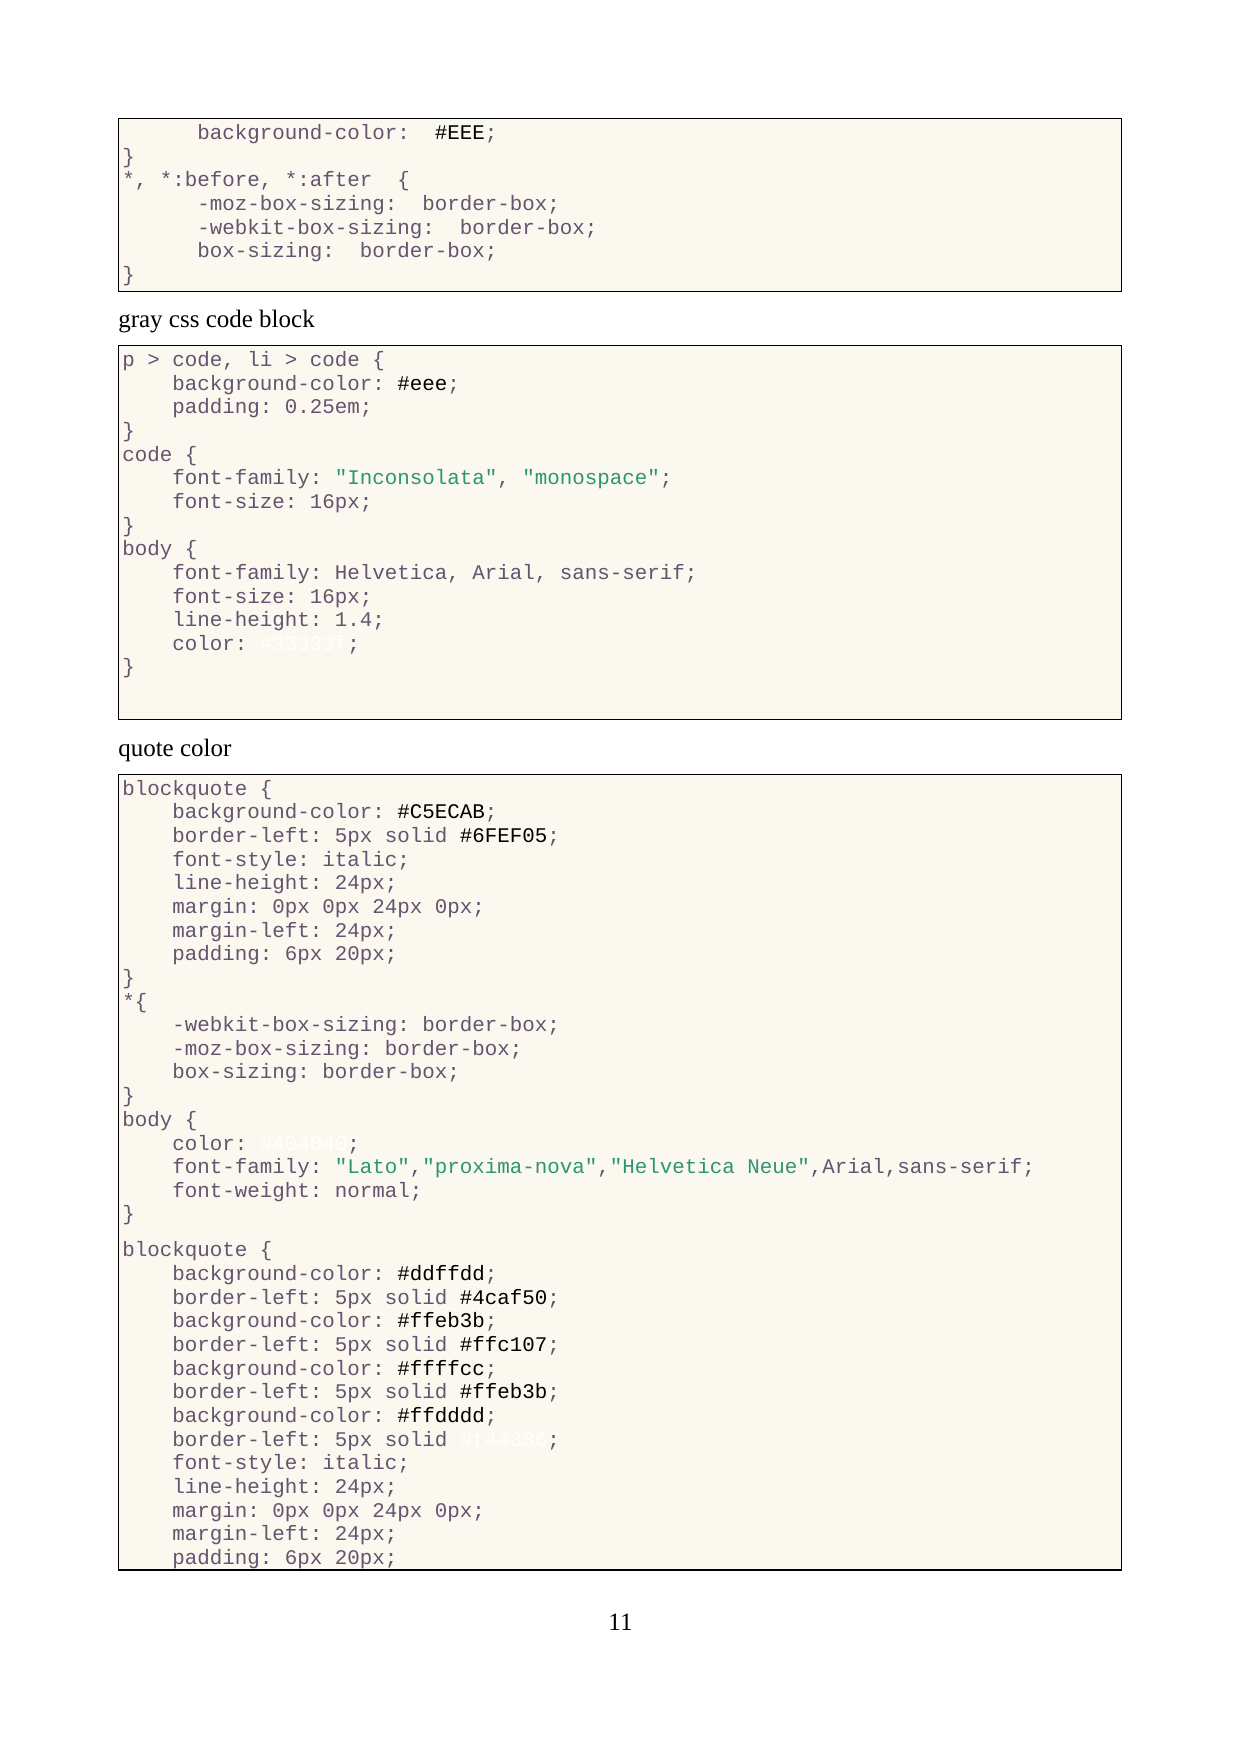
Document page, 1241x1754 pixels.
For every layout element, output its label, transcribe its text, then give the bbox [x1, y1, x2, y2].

text padding: 0.25em; [119, 392, 1121, 416]
text color: #404040; [119, 1128, 1121, 1152]
text border-left: 5px solid #ffeb3b; [119, 1377, 1121, 1401]
text } [119, 142, 1121, 165]
text *{ [119, 987, 1121, 1010]
text } [119, 511, 1121, 534]
text margin: 0px 0px 24px 0px; [119, 892, 1121, 916]
text body { [119, 534, 1121, 558]
text p > code, li > code { [119, 346, 1121, 369]
text } [119, 653, 1121, 680]
text font-style: italic; [119, 845, 1121, 868]
text font-family: "Inconsolata", "monospace"; [119, 463, 1121, 487]
text font-family: Helvetica, Arial, sans-serif; [119, 558, 1121, 582]
text font-weight: normal; [119, 1176, 1121, 1199]
text body { [119, 1105, 1121, 1128]
text -moz-box-sizing: border-box; [119, 189, 1121, 213]
text border-left: 5px solid #ffc107; [119, 1330, 1121, 1354]
text } [119, 416, 1121, 440]
text } [119, 963, 1121, 987]
text margin-left: 24px; [119, 1519, 1121, 1543]
text background-color: #EEE; [119, 119, 1121, 142]
text padding: 6px 20px; [119, 1543, 1121, 1569]
text gray css code block [118, 304, 1122, 333]
text -moz-box-sizing: border-box; [119, 1034, 1121, 1058]
text font-style: italic; [119, 1448, 1121, 1472]
text background-color: #ffffcc; [119, 1354, 1121, 1377]
text -webkit-box-sizing: border-box; [119, 213, 1121, 236]
text background-color: #ffdddd; [119, 1401, 1121, 1425]
text font-family: "Lato","proxima-nova","Helvetica Neue",Arial,sans-serif; [119, 1152, 1121, 1176]
text background-color: #ddffdd; [119, 1259, 1121, 1283]
text blockquote { [119, 1236, 1121, 1259]
text margin-left: 24px; [119, 916, 1121, 939]
text background-color: #C5ECAB; [119, 797, 1121, 821]
text code { [119, 440, 1121, 463]
text line-height: 24px; [119, 868, 1121, 892]
text font-size: 16px; [119, 582, 1121, 605]
text background-color: #eee; [119, 369, 1121, 392]
text background-color: #ffeb3b; [119, 1306, 1121, 1330]
text blockquote { [119, 775, 1121, 797]
text line-height: 24px; [119, 1472, 1121, 1496]
text *, *:before, *:after { [119, 165, 1121, 189]
text margin: 0px 0px 24px 0px; [119, 1496, 1121, 1519]
text padding: 6px 20px; [119, 939, 1121, 963]
text line-height: 1.4; [119, 605, 1121, 629]
text border-left: 5px solid #f44336; [119, 1425, 1121, 1448]
text border-left: 5px solid #6FEF05; [119, 821, 1121, 845]
text font-size: 16px; [119, 487, 1121, 511]
text box-sizing: border-box; [119, 236, 1121, 260]
text } [119, 1081, 1121, 1105]
text } [119, 260, 1121, 291]
text } [119, 1199, 1121, 1227]
text quote color [118, 733, 1122, 761]
text border-left: 5px solid #4caf50; [119, 1283, 1121, 1306]
text -webkit-box-sizing: border-box; [119, 1010, 1121, 1034]
text color: #33333f; [119, 629, 1121, 653]
text box-sizing: border-box; [119, 1058, 1121, 1081]
